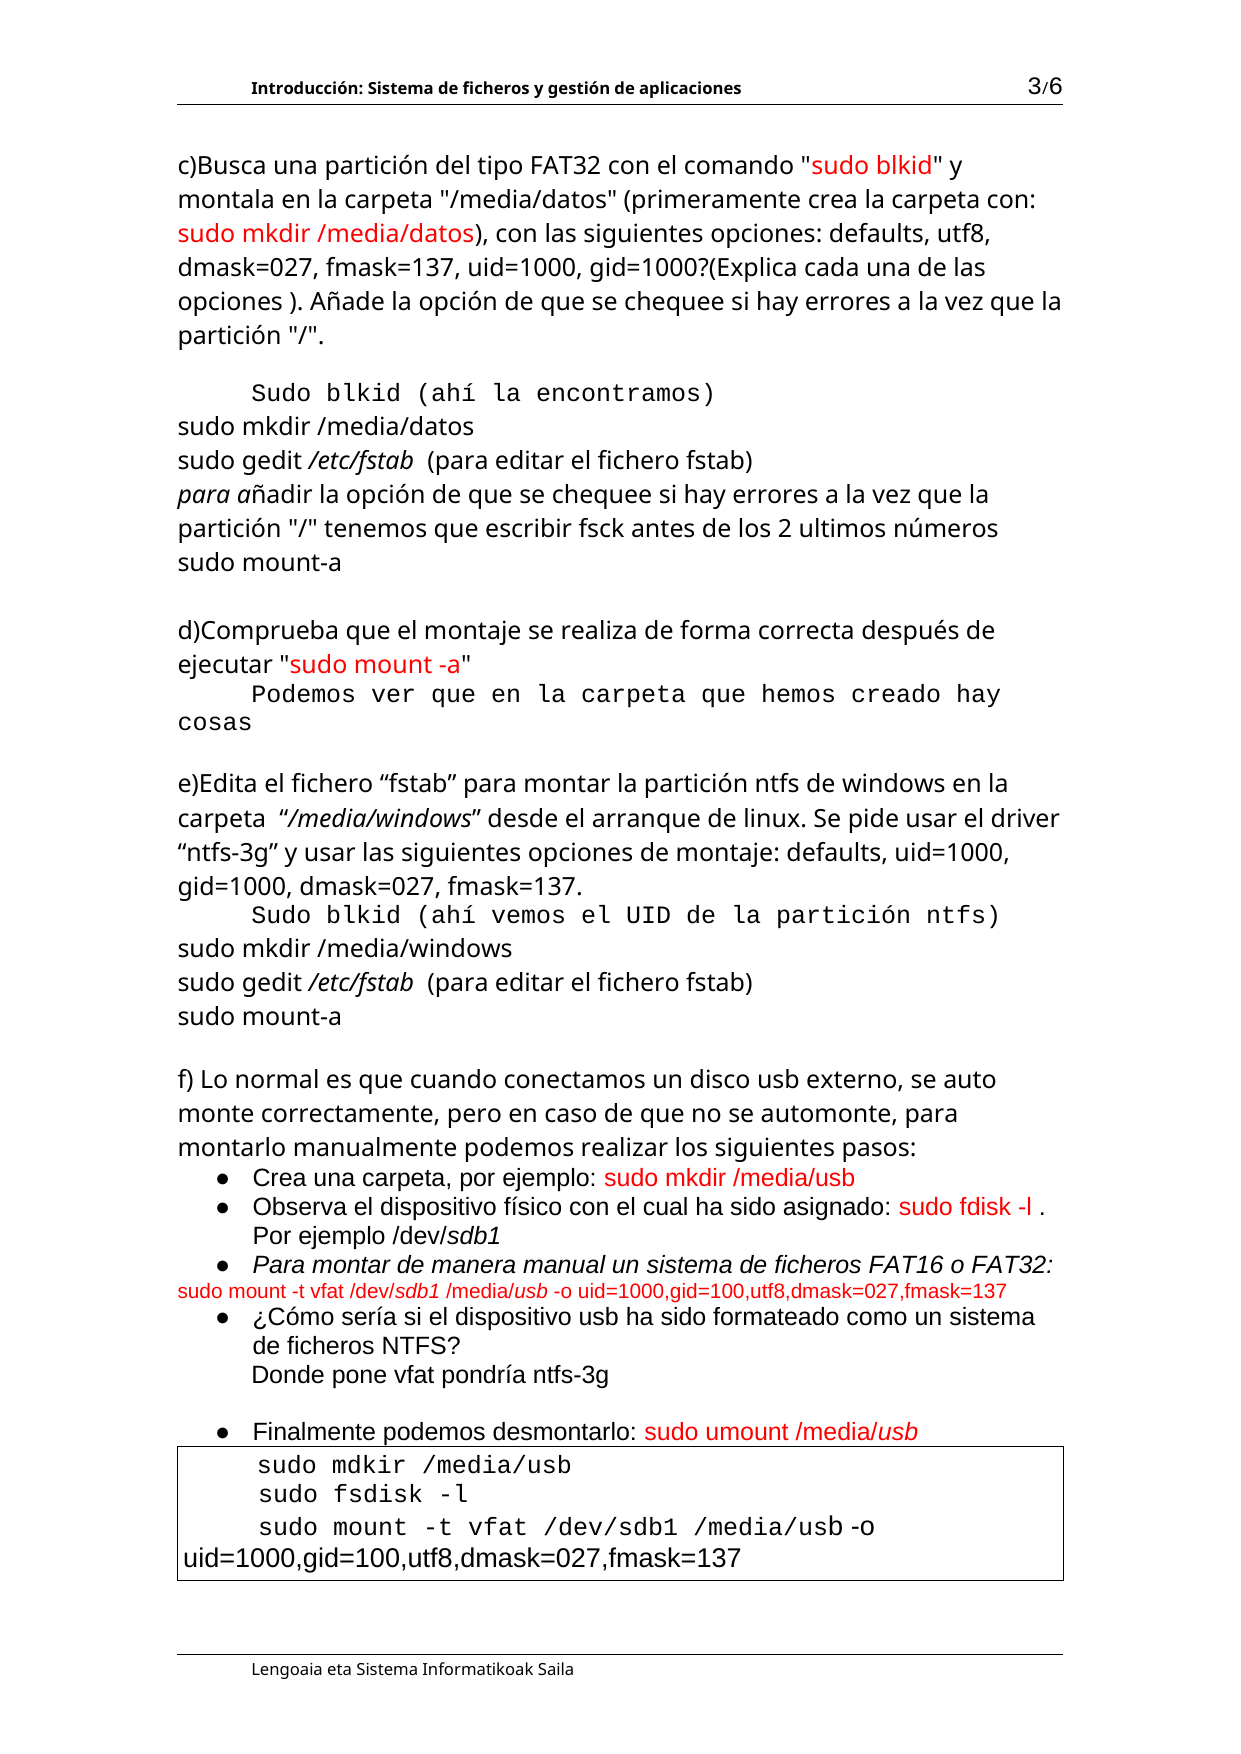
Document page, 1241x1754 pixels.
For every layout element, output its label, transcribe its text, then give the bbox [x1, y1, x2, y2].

table_header Sudo blkid (ahí la encontramos) sudo mkdir /media/datos sudo gedit /etc/fstab (para editar el fichero fstab) para añadir la opción de que se chequee si hay errores a la vez que la partición "/" tenemos que escribir fsck antes de los 2 ultimos números sudo mount-a [177, 380, 1063, 579]
list Observa el dispositivo físico con el cual ha sido asignado: sudo fdisk -l . Por ejemplo /dev/sdb1 [215, 1192, 1063, 1250]
list Finalmente podemos desmontarlo: sudo umount /media/usb [215, 1417, 1063, 1446]
table_header Podemos ver que en la carpeta que hemos creado hay cosas [177, 681, 1063, 738]
list Para montar de manera manual un sistema de ficheros FAT16 o FAT32: [215, 1250, 1063, 1278]
table_header Sudo blkid (ahí vemos el UID de la partición ntfs) sudo mkdir /media/windows sudo gedit /etc/fstab (para editar el fichero fstab) sudo mount-a [177, 903, 1063, 1033]
text d)Comprueba que el montaje se realiza de forma correcta después de ejecutar "sudo mount -a" [177, 613, 1063, 681]
text e)Edita el fichero “fstab” para montar la partición ntfs de windows en la carpeta “/media/windows” desde el arranque de linux. Se pide usar el driver “ntfs-3g” y usar las siguientes opciones de montaje: defaults, uid=1000, gid=1000, dmask=027, fmask=137. [177, 766, 1063, 902]
text sudo mount -t vfat /dev/sdb1 /media/usb -o uid=1000,gid=100,utf8,dmask=027,fmask=137 [177, 1278, 1063, 1302]
text f) Lo normal es que cuando conectamos un disco usb externo, se auto monte correctamente, pero en caso de que no se automonte, para montarlo manualmente podemos realizar los siguientes pasos: [177, 1061, 1063, 1163]
table_header sudo mdkir /media/usb sudo fsdisk -l sudo mount -t vfat /dev/sdb1 /media/usb -o uid=1000,gid=100,utf8,dmask=027,fmask=137 [178, 1447, 1063, 1579]
text c)Busca una partición del tipo FAT32 con el comando "sudo blkid" y montala en la carpeta "/media/datos" (primeramente crea la carpeta con: sudo mkdir /media/datos), con las siguientes opciones: defaults, utf8, dmask=027, fmask=137, uid=1000, gid=1000?(Explica cada una de las opciones ). Añade la opción de que se chequee si hay errores a la vez que la partición "/". [177, 148, 1063, 352]
list ¿Cómo sería si el dispositivo usb ha sido formateado como un sistema de ficheros NTFS? [215, 1302, 1063, 1360]
list Crea una carpeta, por ejemplo: sudo mkdir /media/usb [215, 1163, 1063, 1192]
table_header Donde pone vfat pondría ntfs-3g [177, 1360, 1063, 1389]
